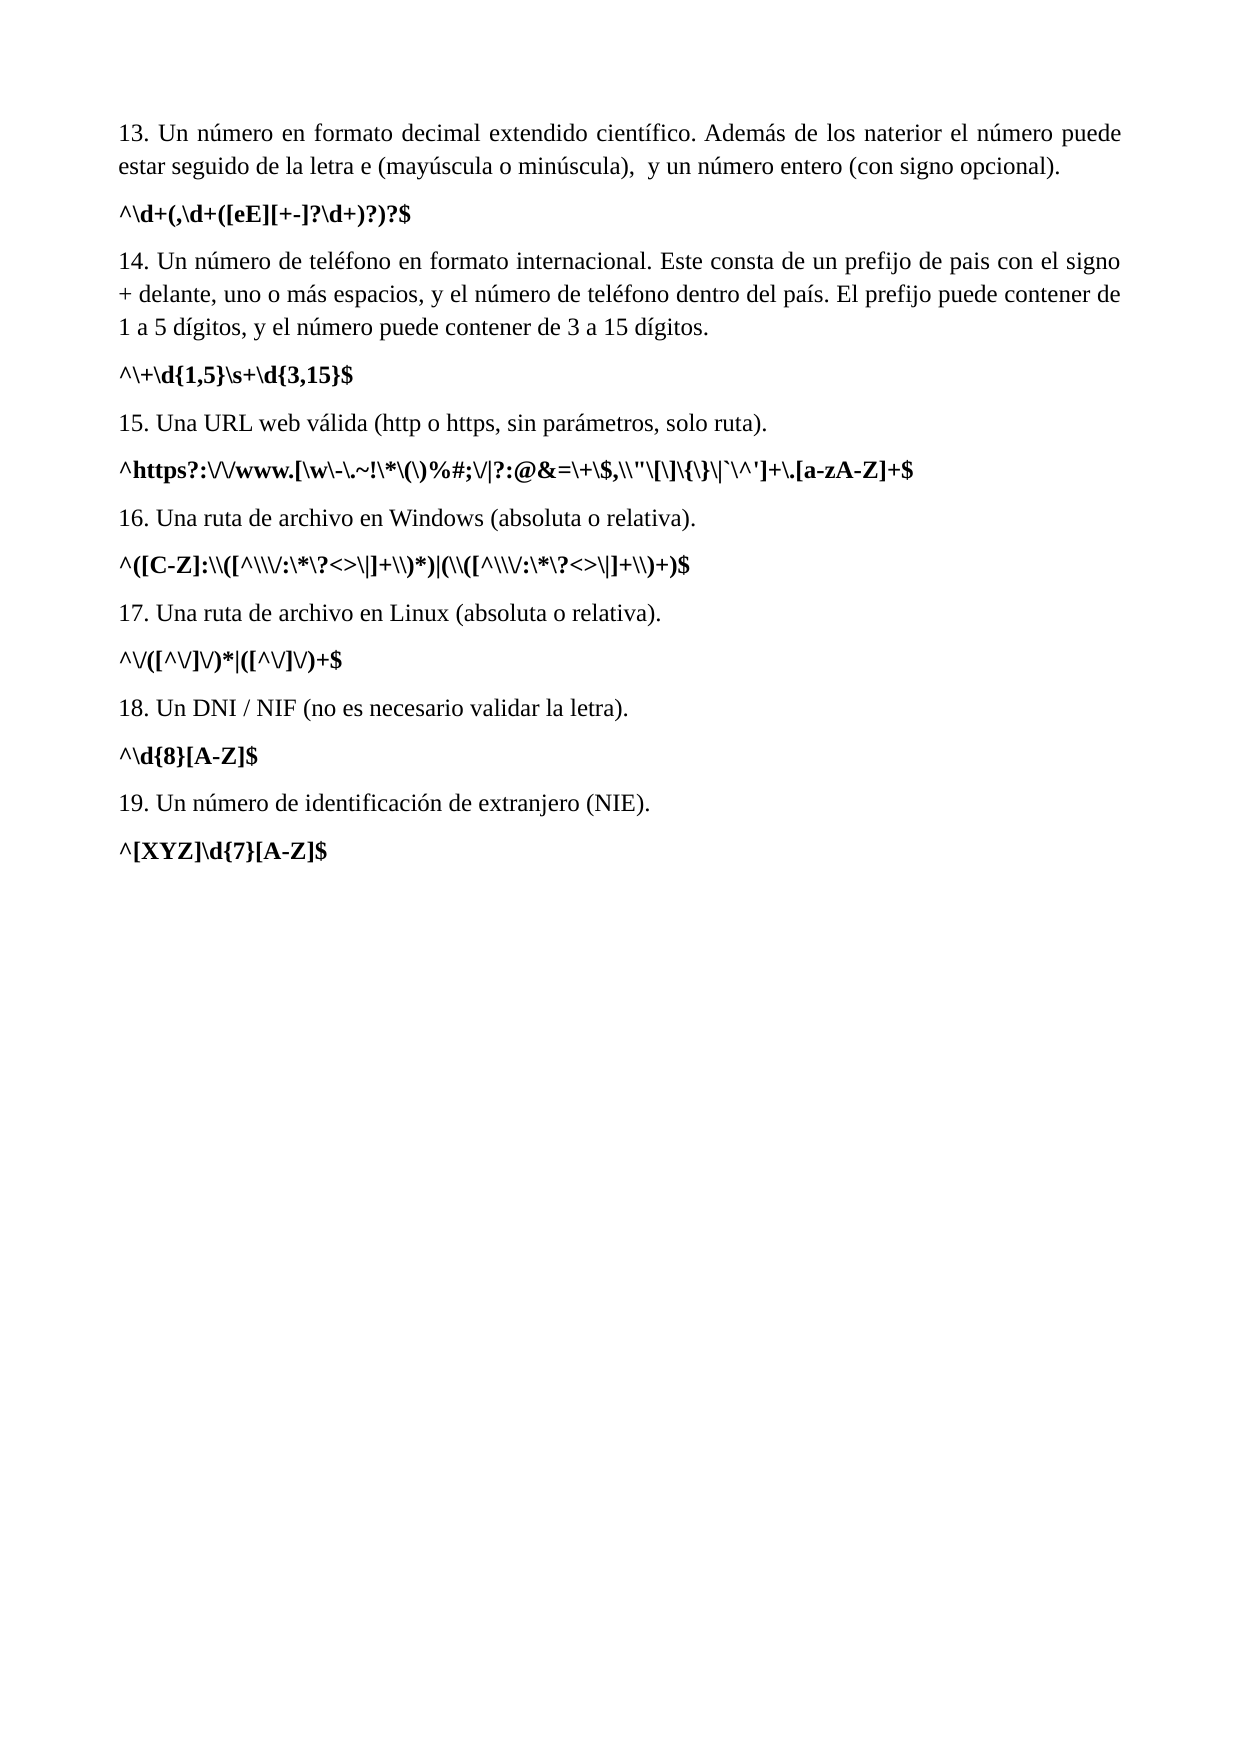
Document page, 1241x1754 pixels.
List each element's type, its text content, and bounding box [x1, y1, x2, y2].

text 13. Un número en formato decimal extendido científico. Además de los naterior el número puede estar seguido de la letra e (mayúscula o minúscula), y un número entero (con signo opcional). [118, 118, 1122, 180]
text ^https?:\/\/www.[\w\-\.~!\*\(\)%#;\/|?:@&=\+\$,\\"\[\]\{\}\|`\^']+\.[a-zA-Z]+$ [118, 455, 1122, 484]
text ^\d{8}[A-Z]$ [118, 741, 1122, 769]
text 14. Un número de teléfono en formato internacional. Este consta de un prefijo de pais con el signo + delante, uno o más espacios, y el número de teléfono dentro del país. El prefijo puede contener de 1 a 5 dígitos, y el número puede contener de 3 a 15 dígitos. [118, 246, 1122, 341]
text ^\d+(,\d+([eE][+-]?\d+)?)?$ [118, 199, 1122, 227]
text ^\+\d{1,5}\s+\d{3,15}$ [118, 360, 1122, 389]
text ^[XYZ]\d{7}[A-Z]$ [118, 836, 1122, 865]
text ^([C-Z]:\\([^\\\/:\*\?<>\|]+\\)*)|(\\([^\\\/:\*\?<>\|]+\\)+)$ [118, 550, 1122, 579]
text 18. Un DNI / NIF (no es necesario validar la letra). [118, 693, 1122, 722]
text 17. Una ruta de archivo en Linux (absoluta o relativa). [118, 598, 1122, 627]
text 19. Un número de identificación de extranjero (NIE). [118, 788, 1122, 817]
text ^\/([^\/]\/)*|([^\/]\/)+$ [118, 646, 1122, 674]
text 16. Una ruta de archivo en Windows (absoluta o relativa). [118, 503, 1122, 532]
text 15. Una URL web válida (http o https, sin parámetros, solo ruta). [118, 408, 1122, 436]
